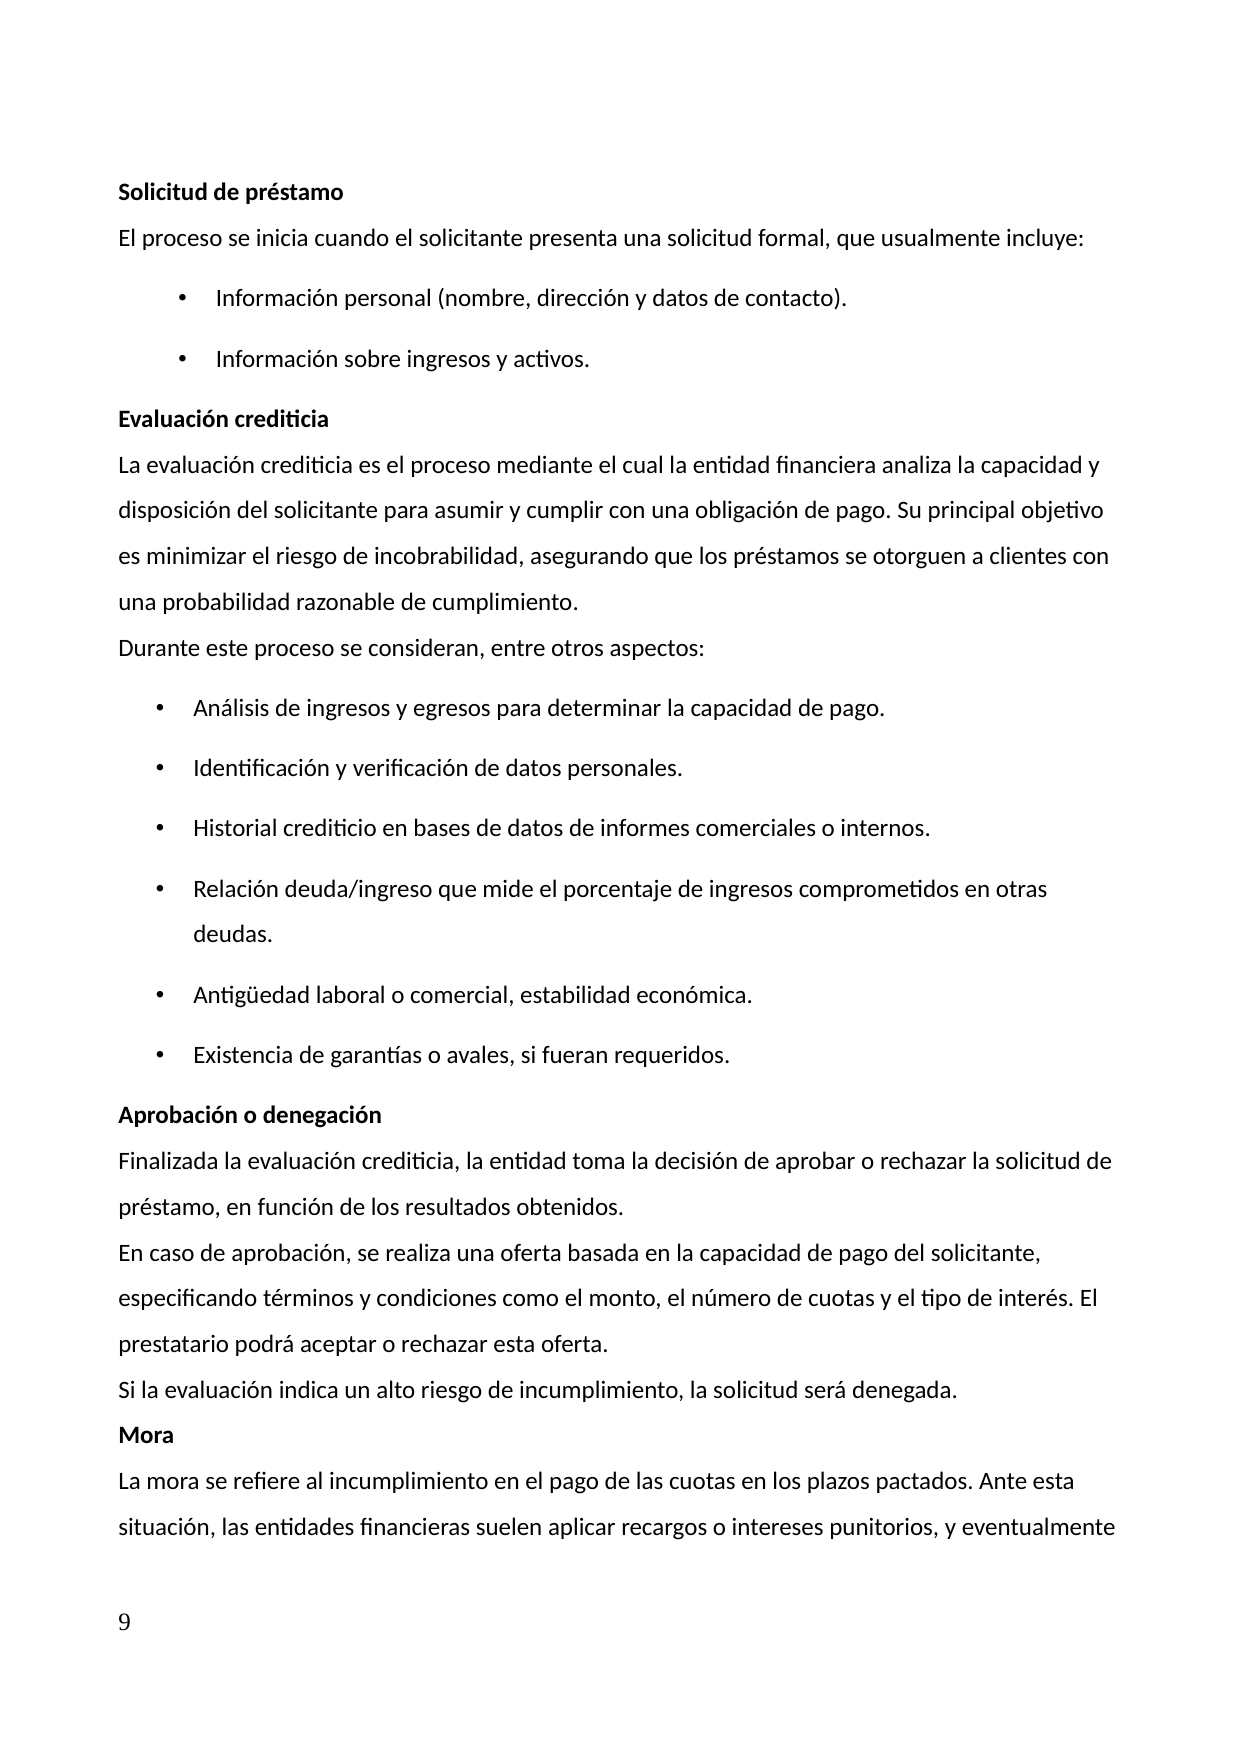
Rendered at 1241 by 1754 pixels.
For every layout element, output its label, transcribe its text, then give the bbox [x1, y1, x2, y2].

list Antigüedad laboral o comercial, estabilidad económica. [156, 979, 1122, 1009]
list Análisis de ingresos y egresos para determinar la capacidad de pago. [156, 692, 1122, 722]
text Evaluación crediticia La evaluación crediticia es el proceso mediante el cual la entidad financiera analiza la capacidad y disposición del solicitante para asumir y cumplir con una obligación de pago. Su principal objetivo es minimizar el riesgo de incobrabilidad, asegurando que los préstamos se otorguen a clientes con una probabilidad razonable de cumplimiento. Durante este proceso se consideran, entre otros aspectos: [118, 403, 1122, 662]
list Relación deuda/ingreso que mide el porcentaje de ingresos comprometidos en otras deudas. [156, 873, 1122, 949]
list Información personal (nombre, dirección y datos de contacto). [178, 282, 1122, 313]
text Aprobación o denegación Finalizada la evaluación crediticia, la entidad toma la decisión de aprobar o rechazar la solicitud de préstamo, en función de los resultados obtenidos. En caso de aprobación, se realiza una oferta basada en la capacidad de pago del solicitante, especificando términos y condiciones como el monto, el número de cuotas y el tipo de interés. El prestatario podrá aceptar o rechazar esta oferta. Si la evaluación indica un alto riesgo de incumplimiento, la solicitud será denegada. Mora La mora se refiere al incumplimiento en el pago de las cuotas en los plazos pactados. Ante esta situación, las entidades financieras suelen aplicar recargos o intereses punitorios, y eventualmente [118, 1099, 1122, 1542]
text Solicitud de préstamo El proceso se inicia cuando el solicitante presenta una solicitud formal, que usualmente incluye: [118, 176, 1122, 253]
list Existencia de garantías o avales, si fueran requeridos. [156, 1039, 1122, 1070]
list Información sobre ingresos y activos. [178, 343, 1122, 373]
list Identificación y verificación de datos personales. [156, 752, 1122, 783]
list Historial crediticio en bases de datos de informes comerciales o internos. [156, 813, 1122, 843]
